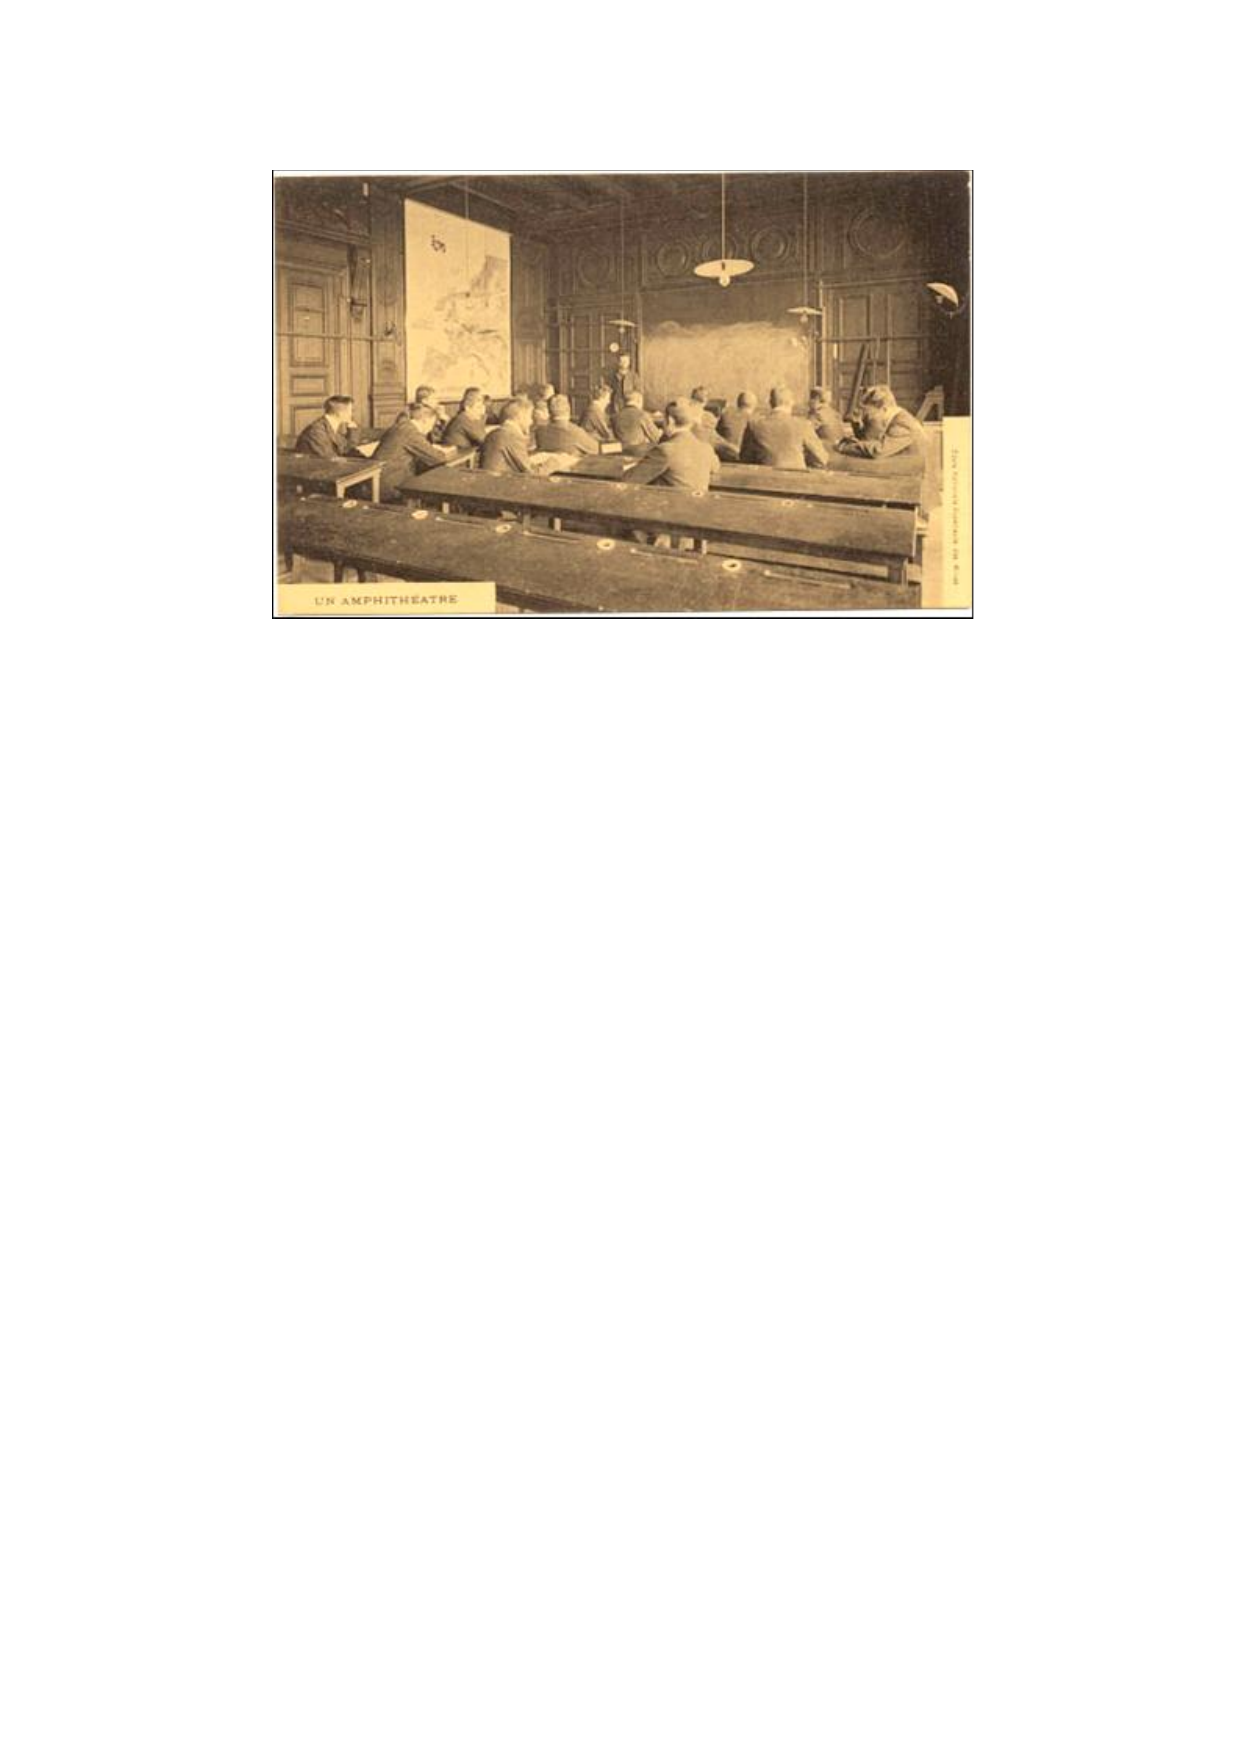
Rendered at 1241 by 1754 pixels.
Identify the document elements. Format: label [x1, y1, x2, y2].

picture [272, 170, 974, 619]
